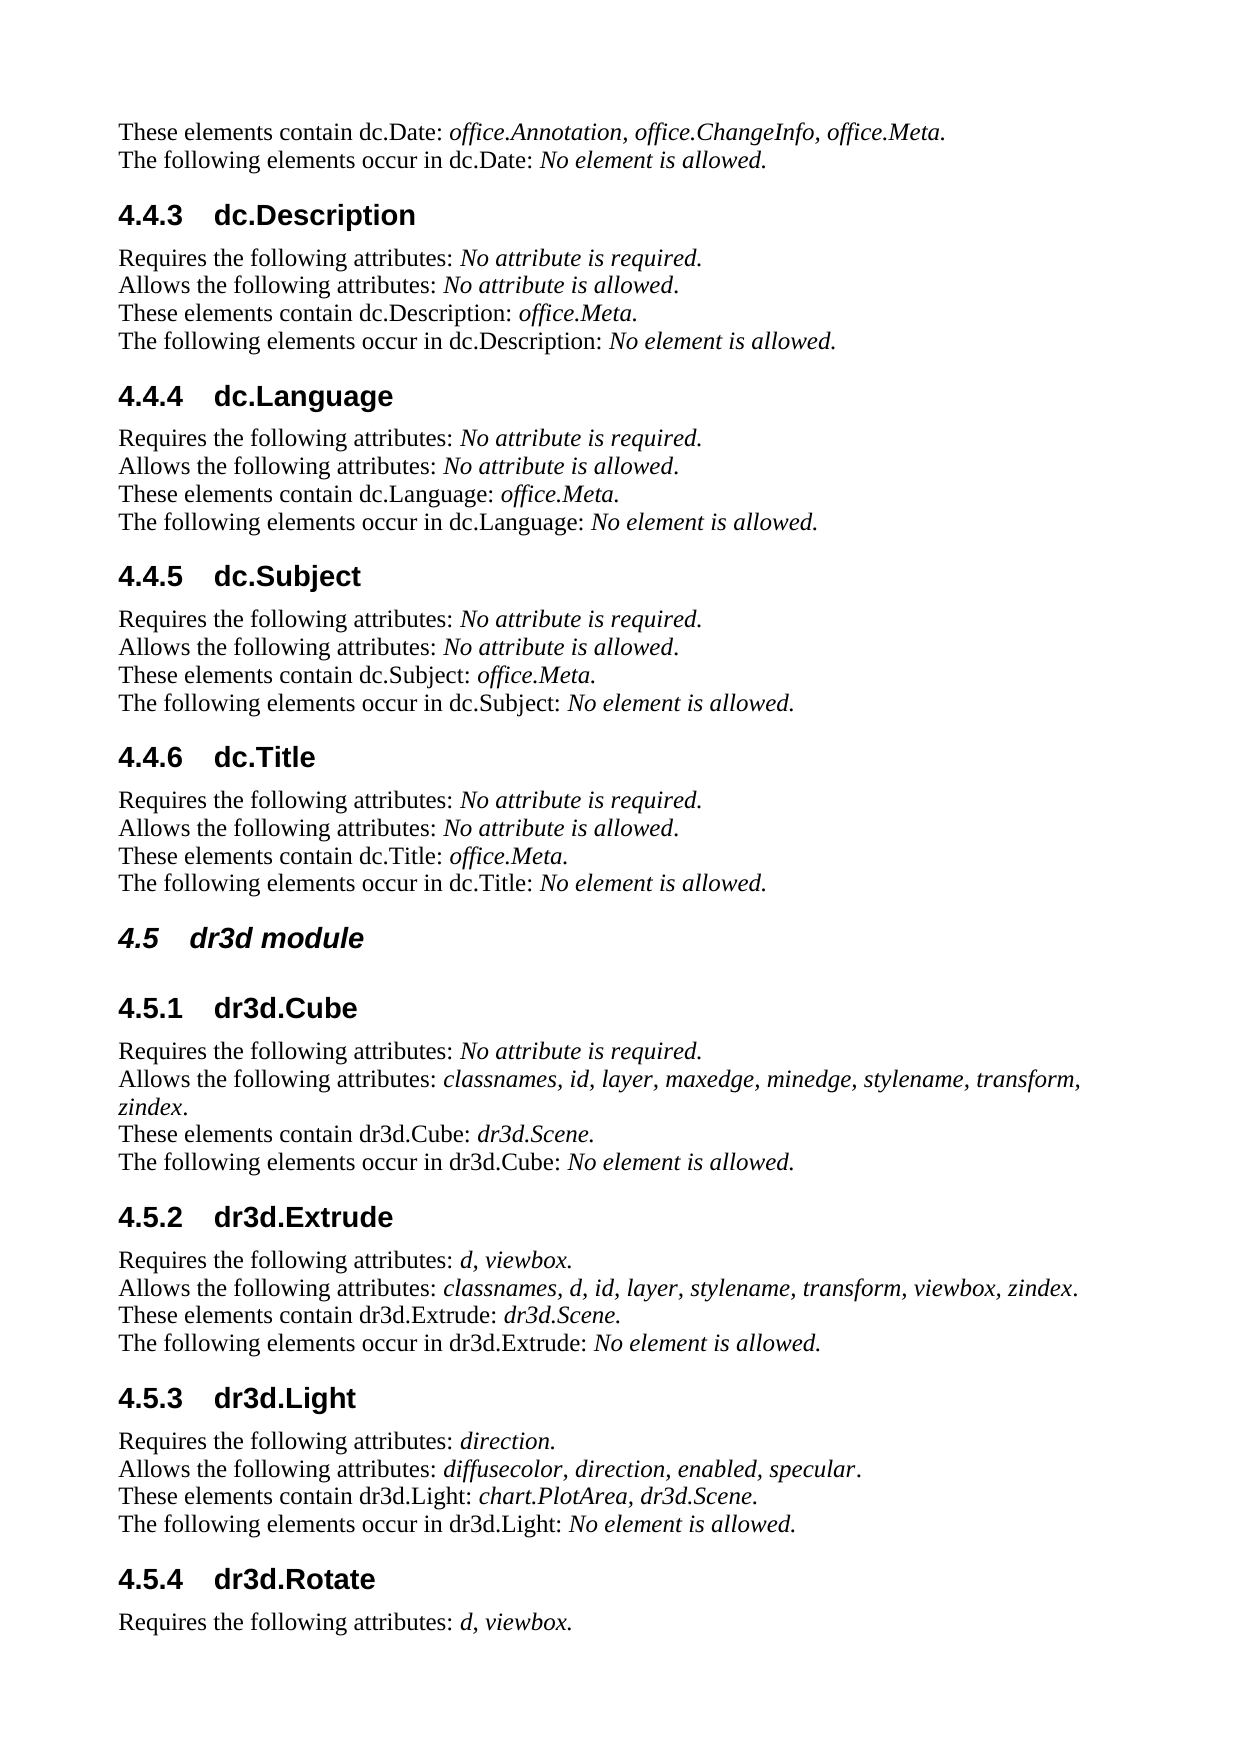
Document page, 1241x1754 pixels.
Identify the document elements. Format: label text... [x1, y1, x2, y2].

text The following elements occur in dr3d.Cube: No element is allowed. [118, 1148, 1122, 1176]
text The following elements occur in dc.Language: No element is allowed. [118, 508, 1122, 535]
text The following elements occur in dc.Date: No element is allowed. [118, 146, 1122, 173]
text These elements contain dc.Language: office.Meta. [118, 480, 1122, 508]
text Allows the following attributes: No attribute is allowed. [118, 452, 1122, 480]
text Requires the following attributes: No attribute is required. [118, 606, 1122, 633]
text Allows the following attributes: classnames, d, id, layer, stylename, transform, viewbox, zindex. [118, 1274, 1122, 1302]
subtitle dr3d.Light [118, 1382, 1122, 1414]
text The following elements occur in dr3d.Extrude: No element is allowed. [118, 1329, 1122, 1357]
text Allows the following attributes: diffusecolor, direction, enabled, specular. [118, 1455, 1122, 1482]
text Requires the following attributes: No attribute is required. [118, 1037, 1122, 1065]
text The following elements occur in dc.Title: No element is allowed. [118, 869, 1122, 897]
text Requires the following attributes: d, viewbox. [118, 1608, 1122, 1636]
subtitle dc.Language [118, 379, 1122, 412]
subtitle dc.Subject [118, 560, 1122, 593]
text These elements contain dr3d.Extrude: dr3d.Scene. [118, 1302, 1122, 1329]
text Requires the following attributes: No attribute is required. [118, 786, 1122, 814]
text Requires the following attributes: d, viewbox. [118, 1246, 1122, 1274]
subtitle dr3d.Rotate [118, 1563, 1122, 1596]
text These elements contain dc.Date: office.Annotation, office.ChangeInfo, office.Meta. [118, 118, 1122, 146]
text The following elements occur in dc.Description: No element is allowed. [118, 327, 1122, 354]
text Requires the following attributes: direction. [118, 1427, 1122, 1455]
subtitle dr3d.Cube [118, 992, 1122, 1025]
text Allows the following attributes: classnames, id, layer, maxedge, minedge, stylename, transform, zindex. [118, 1065, 1122, 1121]
text Allows the following attributes: No attribute is allowed. [118, 271, 1122, 299]
text Requires the following attributes: No attribute is required. [118, 244, 1122, 271]
subtitle dc.Description [118, 198, 1122, 231]
text These elements contain dr3d.Cube: dr3d.Scene. [118, 1121, 1122, 1148]
subtitle dr3d module [118, 922, 1122, 955]
text Requires the following attributes: No attribute is required. [118, 424, 1122, 452]
text These elements contain dc.Title: office.Meta. [118, 842, 1122, 869]
text Allows the following attributes: No attribute is allowed. [118, 814, 1122, 842]
text Allows the following attributes: No attribute is allowed. [118, 633, 1122, 661]
text These elements contain dc.Subject: office.Meta. [118, 661, 1122, 689]
subtitle dr3d.Extrude [118, 1201, 1122, 1234]
text These elements contain dr3d.Light: chart.PlotArea, dr3d.Scene. [118, 1482, 1122, 1510]
text The following elements occur in dc.Subject: No element is allowed. [118, 689, 1122, 716]
subtitle dc.Title [118, 741, 1122, 774]
text These elements contain dc.Description: office.Meta. [118, 299, 1122, 327]
text The following elements occur in dr3d.Light: No element is allowed. [118, 1510, 1122, 1538]
